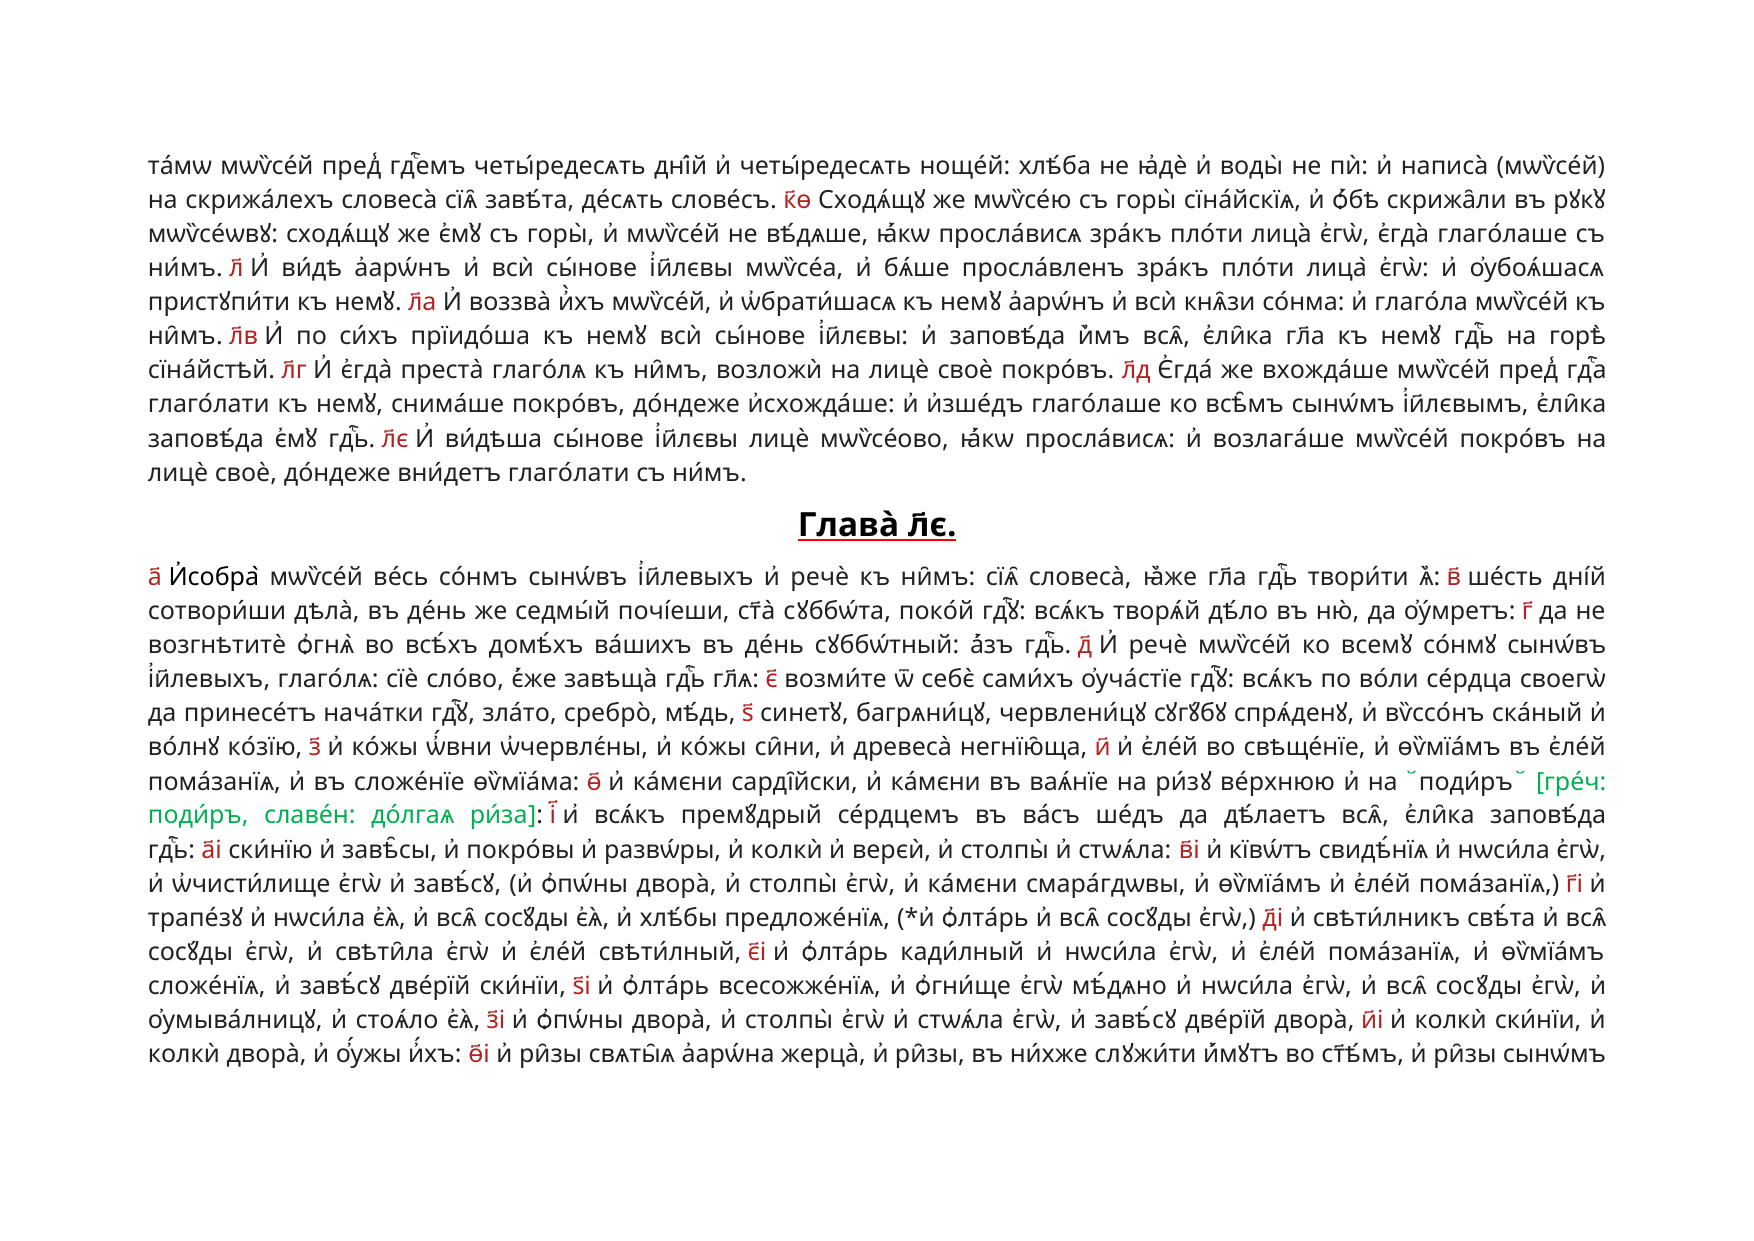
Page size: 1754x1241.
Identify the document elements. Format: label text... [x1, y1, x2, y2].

text та́мѡ мѡѷсе́й пред̾ гдⷭ҇емъ четы́редесѧть дні́й и҆ четы́редесѧть ноще́й: хлѣ́ба не ꙗ҆дѐ и҆ воды̀ не пѝ: и҆ написа̀ (мѡѷсе́й) на скрижа́лехъ словеса̀ сїѧ̑ завѣ́та, де́сѧть слове́съ. к҃ѳ Сходѧ́щꙋ же мѡѷсе́ю съ горы̀ сїна́йскїѧ, и҆ ѻ҆́бѣ скрижа̑ли въ рꙋкꙋ̀ мѡѷсе́ѡвꙋ: сходѧ́щꙋ же є҆мꙋ̀ съ горы̀, и҆ мѡѷсе́й не вѣ́дѧше, ꙗ҆́кѡ просла́висѧ зра́къ пло́ти лица̀ є҆гѡ̀, є҆гда̀ глаго́лаше съ ни́мъ. л҃ И҆ ви́дѣ а҆арѡ́нъ и҆ всѝ сы́нове і҆и҃лєвы мѡѷсе́а, и҆ бѧ́ше просла́вленъ зра́къ пло́ти лица̀ є҆гѡ̀: и҆ ѹ҆боѧ́шасѧ пристꙋпи́ти къ немꙋ̀. л҃а И҆ воззва̀ и҆̀хъ мѡѷсе́й, и҆ ѡ҆брати́шасѧ къ немꙋ̀ а҆арѡ́нъ и҆ всѝ кнѧ̑зи со́нма: и҆ глаго́ла мѡѷсе́й къ ни̑мъ. л҃в И҆ по си́хъ прїидо́ша къ немꙋ̀ всѝ сы́нове і҆и҃лєвы: и҆ заповѣ́да и҆̀мъ всѧ̑, є҆ли̑ка гл҃а къ немꙋ̀ гдⷭ҇ь на горѣ̀ сїна́йстѣй. л҃г И҆ є҆гда̀ преста̀ глаго́лѧ къ ни̑мъ, возложѝ на лицѐ своѐ покро́въ. л҃д Є҆гда́ же вхожда́ше мѡѷсе́й пред̾ гдⷭ҇а глаго́лати къ немꙋ̀, снима́ше покро́въ, до́ндеже и҆схожда́ше: и҆ и҆зше́дъ глаго́лаше ко всѣ̑мъ сынѡ́мъ і҆и҃лєвымъ, є҆ли̑ка заповѣ́да є҆мꙋ̀ гдⷭ҇ь. л҃є И҆ ви́дѣша сы́нове і҆и҃лєвы лицѐ мѡѷсе́ово, ꙗ҆́кѡ просла́висѧ: и҆ возлага́ше мѡѷсе́й покро́въ на лицѐ своѐ, до́ндеже вни́детъ глаго́лати съ ни́мъ. [148, 148, 1606, 488]
text а҃ И҆собра̀ мѡѷсе́й ве́сь со́нмъ сынѡ́въ і҆и҃левыхъ и҆ речѐ къ ни̑мъ: сїѧ̑ словеса̀, ꙗ҆̀же гл҃а гдⷭ҇ь твори́ти ѧ҆̀: в҃ ше́сть дні́й сотвори́ши дѣла̀, въ де́нь же седмы́й почі́еши, ст҃а̀ сꙋббѡ́та, поко́й гдⷭ҇ꙋ: всѧ́къ творѧ́й дѣ́ло въ ню̀, да ѹ҆́мретъ: г҃ да не возгнѣтитѐ ѻ҆гнѧ̀ во всѣ́хъ домѣ́хъ ва́шихъ въ де́нь сꙋббѡ́тный: а҆́зъ гдⷭ҇ь. д҃ И҆ речѐ мѡѷсе́й ко всемꙋ̀ со́нмꙋ сынѡ́въ і҆и҃левыхъ, глаго́лѧ: сїѐ сло́во, є҆́же завѣща̀ гдⷭ҇ь гл҃ѧ: є҃ возми́те ѿ себє̀ сами́хъ ѹ҆ча́стїе гдⷭ҇ꙋ: всѧ́къ по во́ли се́рдца своегѡ̀ да принесе́тъ нача́тки гдⷭ҇ꙋ, зла́то, сребро̀, мѣ́дь, ѕ҃ синетꙋ̀, багрѧни́цꙋ, червлени́цꙋ сꙋгꙋ́бꙋ спрѧ́денꙋ, и҆ вѷссо́нъ ска́ный и҆ во́лнꙋ ко́зїю, з҃ и҆ ко́жы ѡ҆́вни ѡ҆червлє́ны, и҆ ко́жы си̑ни, и҆ древеса̀ негнїю̑ща, и҃ и҆ є҆ле́й во свѣще́нїе, и҆ ѳѷмїа́мъ въ є҆ле́й пома́занїѧ, и҆ въ сложе́нїе ѳѷмїа́ма: ѳ҃ и҆ ка́мєни сарді̑йски, и҆ ка́мєни въ ваѧ́нїе на ри́зꙋ ве́рхнюю и҆ на ꙾поди́ръ꙾ [гре́ч: поди́ръ, славе́н: до́лгаѧ ри́за]: і҃ и҆ всѧ́къ премꙋ́дрый се́рдцемъ въ ва́съ ше́дъ да дѣ́лаетъ всѧ̑, є҆ли̑ка заповѣ́да гдⷭ҇ь: а҃і ски́нїю и҆ завѣ̑сы, и҆ покро́вы и҆ развѡ́ры, и҆ колкѝ и҆ верєѝ, и҆ столпы̀ и҆ стѡѧ́ла: в҃і и҆ кївѡ́тъ свидѣ́нїѧ и҆ нѡси́ла є҆гѡ̀, и҆ ѡ҆чисти́лище є҆гѡ̀ и҆ завѣ́сꙋ, (и҆ ѻ҆пѡ́ны двора̀, и҆ столпы̀ є҆гѡ̀, и҆ ка́мєни смара́гдѡвы, и҆ ѳѷмїа́мъ и҆ є҆ле́й пома́занїѧ,) г҃і и҆ трапе́зꙋ и҆ нѡси́ла є҆ѧ̀, и҆ всѧ̑ сосꙋ́ды є҆ѧ̀, и҆ хлѣ́бы предложе́нїѧ, (*и҆ ѻ҆лта́рь и҆ всѧ̑ сосꙋ́ды є҆гѡ̀,) д҃і и҆ свѣти́лникъ свѣ́та и҆ всѧ̑ сосꙋ́ды є҆гѡ̀, и҆ свѣти̑ла є҆гѡ̀ и҆ є҆ле́й свѣти́лный, є҃і и҆ ѻ҆лта́рь кади́лный и҆ нѡси́ла є҆гѡ̀, и҆ є҆ле́й пома́занїѧ, и҆ ѳѷмїа́мъ сложе́нїѧ, и҆ завѣ́сꙋ две́рїй ски́нїи, ѕ҃і и҆ ѻ҆лта́рь всесожже́нїѧ, и҆ ѻ҆гни́ще є҆гѡ̀ мѣ́дѧно и҆ нѡси́ла є҆гѡ̀, и҆ всѧ̑ сосꙋ́ды є҆гѡ̀, и҆ ѹ҆мыва́лницꙋ, и҆ стоѧ́ло є҆ѧ̀, з҃і и҆ ѻ҆пѡ́ны двора̀, и҆ столпы̀ є҆гѡ̀ и҆ стѡѧ́ла є҆гѡ̀, и҆ завѣ́сꙋ две́рїй двора̀, и҃і и҆ колкѝ ски́нїи, и҆ колкѝ двора̀, и҆ ѹ҆́жы и҆́хъ: ѳ҃і и҆ ри̑зы свѧты̑ѧ а҆арѡ́на жерца̀, и҆ ри̑зы, въ ни́хже слꙋжи́ти и҆́мꙋтъ во ст҃ѣ́мъ, и҆ ри̑зы сынѡ́мъ [148, 559, 1606, 1070]
text Глава̀ л҃є. [148, 501, 1606, 546]
